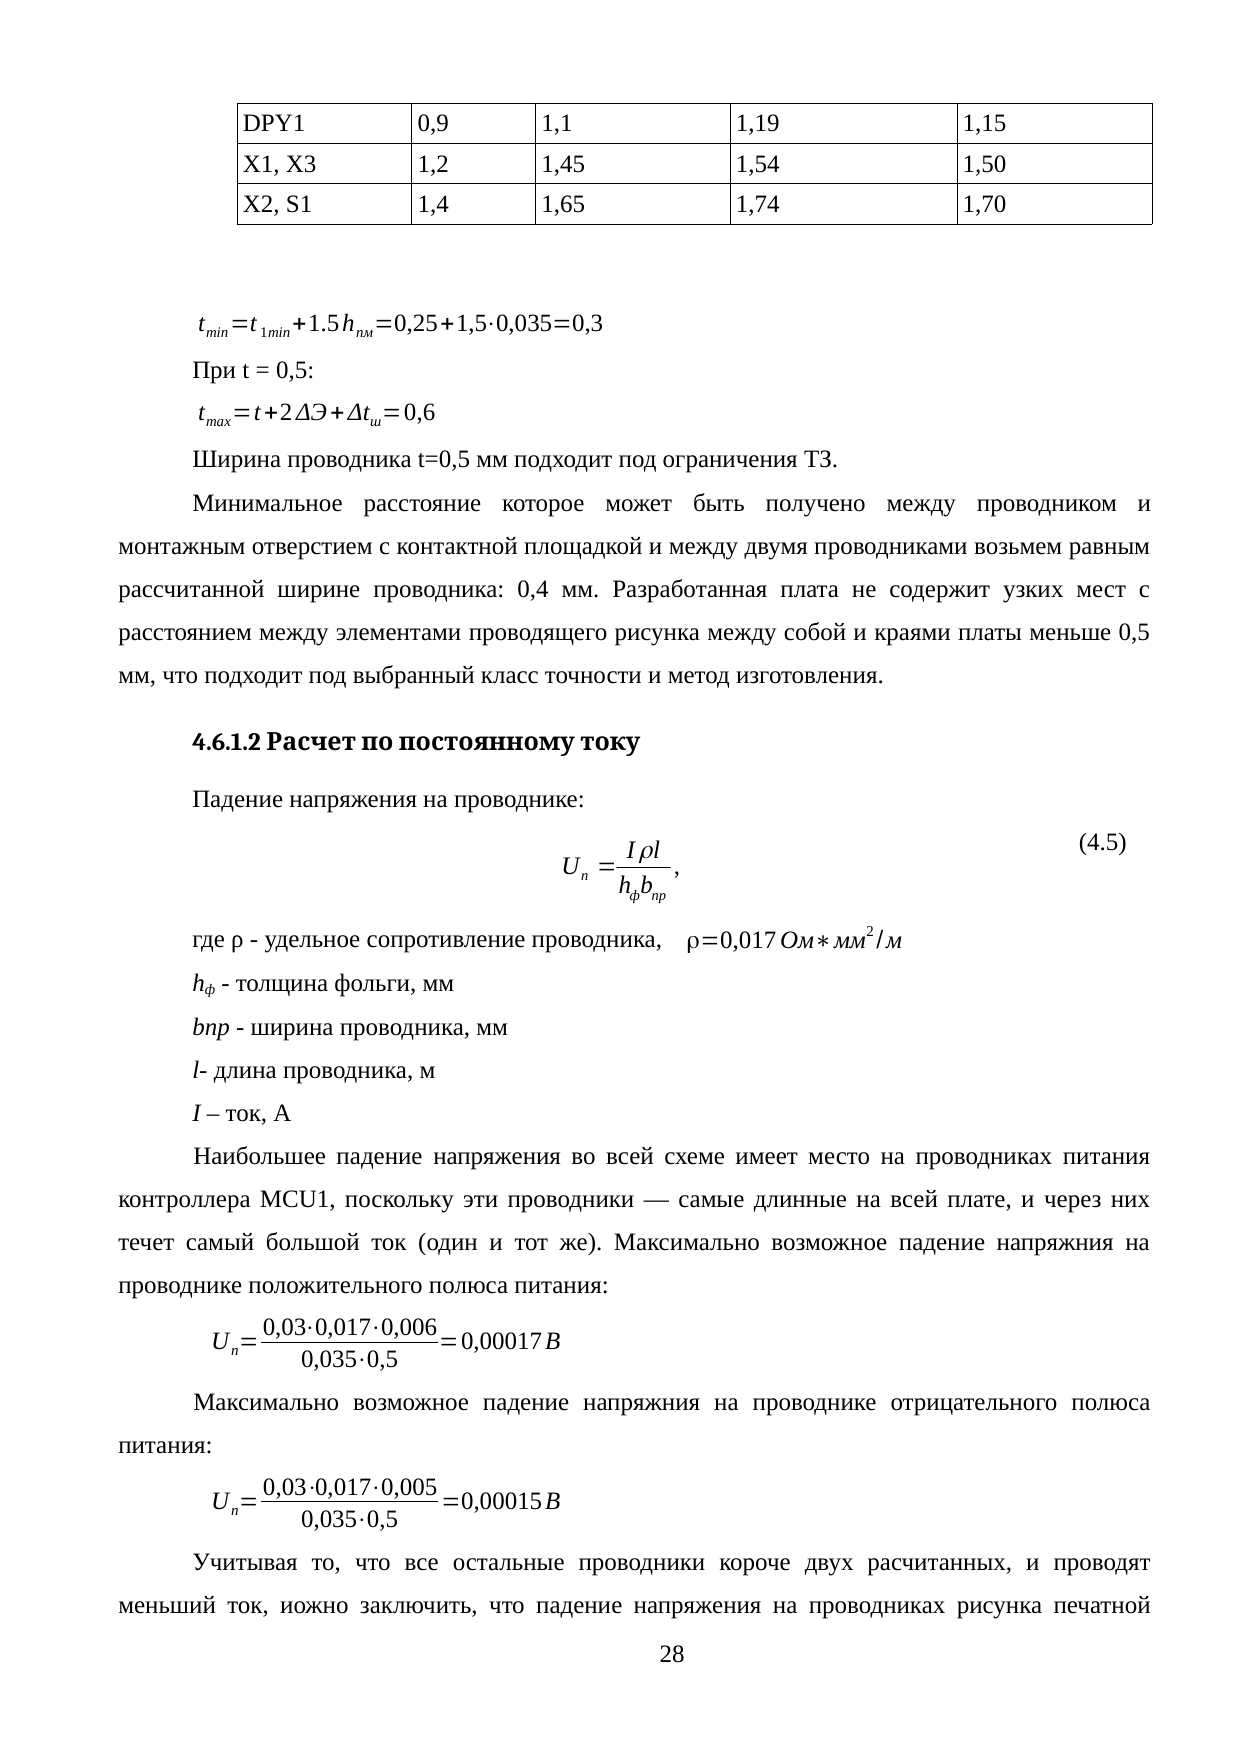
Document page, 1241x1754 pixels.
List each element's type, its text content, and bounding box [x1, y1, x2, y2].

text 4.6.1.2 Расчет по постоянному току [118, 728, 1152, 757]
text Максимально возможное падение напряжния на проводнике отрицательного полюса питания: [118, 1387, 1152, 1459]
table_cell 1,54 [731, 144, 957, 183]
table_cell 1,65 [536, 184, 730, 223]
text I – ток, А [118, 1098, 1152, 1127]
text (4.5) [118, 827, 1152, 908]
table_cell 1,15 [958, 104, 1152, 143]
text Учитывая то, что все остальные проводники короче двух расчитанных, и проводят меньший ток, иожно заключить, что падение напряжения на проводниках рисунка печатной [118, 1547, 1152, 1618]
table_cell 1,50 [958, 144, 1152, 183]
table_cell DPY1 [238, 104, 411, 143]
text Ширина проводника t=0,5 мм подходит под ограничения ТЗ. [118, 444, 1152, 473]
table_cell 1,74 [731, 184, 957, 223]
text Наибольшее падение напряжения во всей схеме имеет место на проводниках питания контроллера MCU1, поскольку эти проводники — самые длинные на всей плате, и через них течет самый большой ток (один и тот же). Максимально возможное падение напряжния на проводнике положительного полюса питания: [118, 1141, 1152, 1299]
text где ρ - удельное сопротивление проводника, [118, 922, 1152, 954]
text Падение напряжения на проводнике: [118, 784, 1152, 813]
table_cell 1,45 [536, 144, 730, 183]
table_cell 1,70 [958, 184, 1152, 223]
table_cell 0,9 [412, 104, 535, 143]
table_cell X2, S1 [238, 184, 411, 223]
text Минимальное расстояние которое может быть получено между проводником и монтажным отверстием с контактной площадкой и между двумя проводниками возьмем равным рассчитанной ширине проводника: 0,4 мм. Разработанная плата не содержит узких мест с расстоянием между элементами проводящего рисунка между собой и краями платы меньше 0,5 мм, что подходит под выбранный класс точности и метод изготовления. [118, 488, 1152, 689]
text bпр - ширина проводника, мм [118, 1012, 1152, 1040]
table_cell 1,4 [412, 184, 535, 223]
table_cell 1,1 [536, 104, 730, 143]
text l- длина проводника, м [118, 1055, 1152, 1083]
text hф - толщина фольги, мм [118, 968, 1152, 997]
text При t = 0,5: [118, 356, 1152, 384]
table_cell X1, X3 [238, 144, 411, 183]
table_cell 1,2 [412, 144, 535, 183]
table_cell 1,19 [731, 104, 957, 143]
